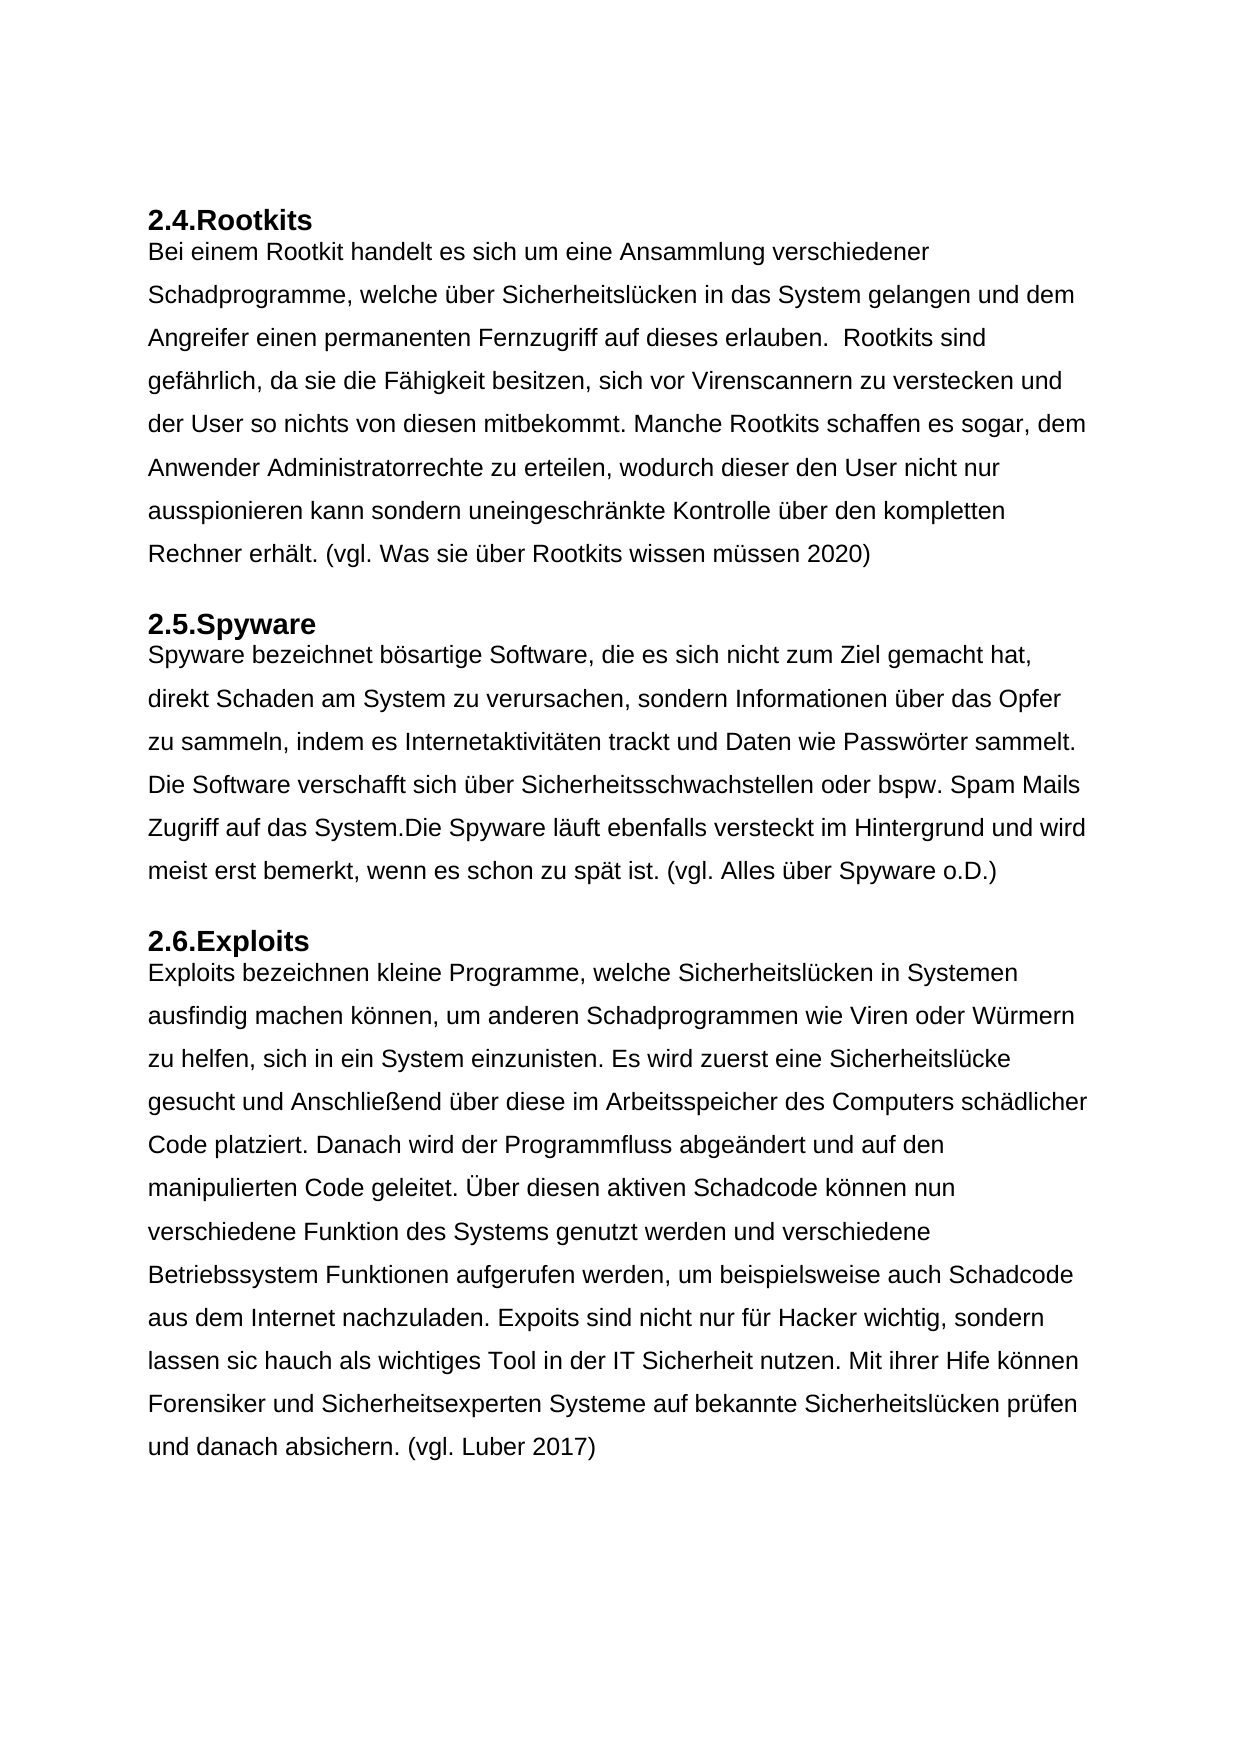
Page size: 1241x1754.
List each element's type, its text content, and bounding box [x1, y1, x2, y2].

text Exploits bezeichnen kleine Programme, welche Sicherheitslücken in Systemen ausfindig machen können, um anderen Schadprogrammen wie Viren oder Würmern zu helfen, sich in ein System einzunisten. Es wird zuerst eine Sicherheitslücke gesucht und Anschließend über diese im Arbeitsspeicher des Computers schädlicher Code platziert. Danach wird der Programmfluss abgeändert und auf den manipulierten Code geleitet. Über diesen aktiven Schadcode können nun verschiedene Funktion des Systems genutzt werden und verschiedene Betriebssystem Funktionen aufgerufen werden, um beispielsweise auch Schadcode aus dem Internet nachzuladen. Expoits sind nicht nur für Hacker wichtig, sondern lassen sic hauch als wichtiges Tool in der IT Sicherheit nutzen. Mit ihrer Hife können Forensiker und Sicherheitsexperten Systeme auf bekannte Sicherheitslücken prüfen und danach absichern. (vgl. Luber 2017) [148, 958, 1093, 1461]
subtitle 2.6.Exploits [148, 924, 1093, 958]
text Spyware bezeichnet bösartige Software, die es sich nicht zum Ziel gemacht hat, direkt Schaden am System zu verursachen, sondern Informationen über das Opfer zu sammeln, indem es Internetaktivitäten trackt und Daten wie Passwörter sammelt. Die Software verschafft sich über Sicherheitsschwachstellen oder bspw. Spam Mails Zugriff auf das System.Die Spyware läuft ebenfalls versteckt im Hintergrund und wird meist erst bemerkt, wenn es schon zu spät ist. (vgl. Alles über Spyware o.D.) [148, 640, 1093, 885]
subtitle 2.5.Spyware [148, 607, 1093, 640]
text Bei einem Rootkit handelt es sich um eine Ansammlung verschiedener Schadprogramme, welche über Sicherheitslücken in das System gelangen und dem Angreifer einen permanenten Fernzugriff auf dieses erlauben. Rootkits sind gefährlich, da sie die Fähigkeit besitzen, sich vor Virenscannern zu verstecken und der User so nichts von diesen mitbekommt. Manche Rootkits schaffen es sogar, dem Anwender Administratorrechte zu erteilen, wodurch dieser den User nicht nur ausspionieren kann sondern uneingeschränkte Kontrolle über den kompletten Rechner erhält. (vgl. Was sie über Rootkits wissen müssen 2020) [148, 237, 1093, 567]
subtitle 2.4.Rootkits [148, 203, 1093, 237]
